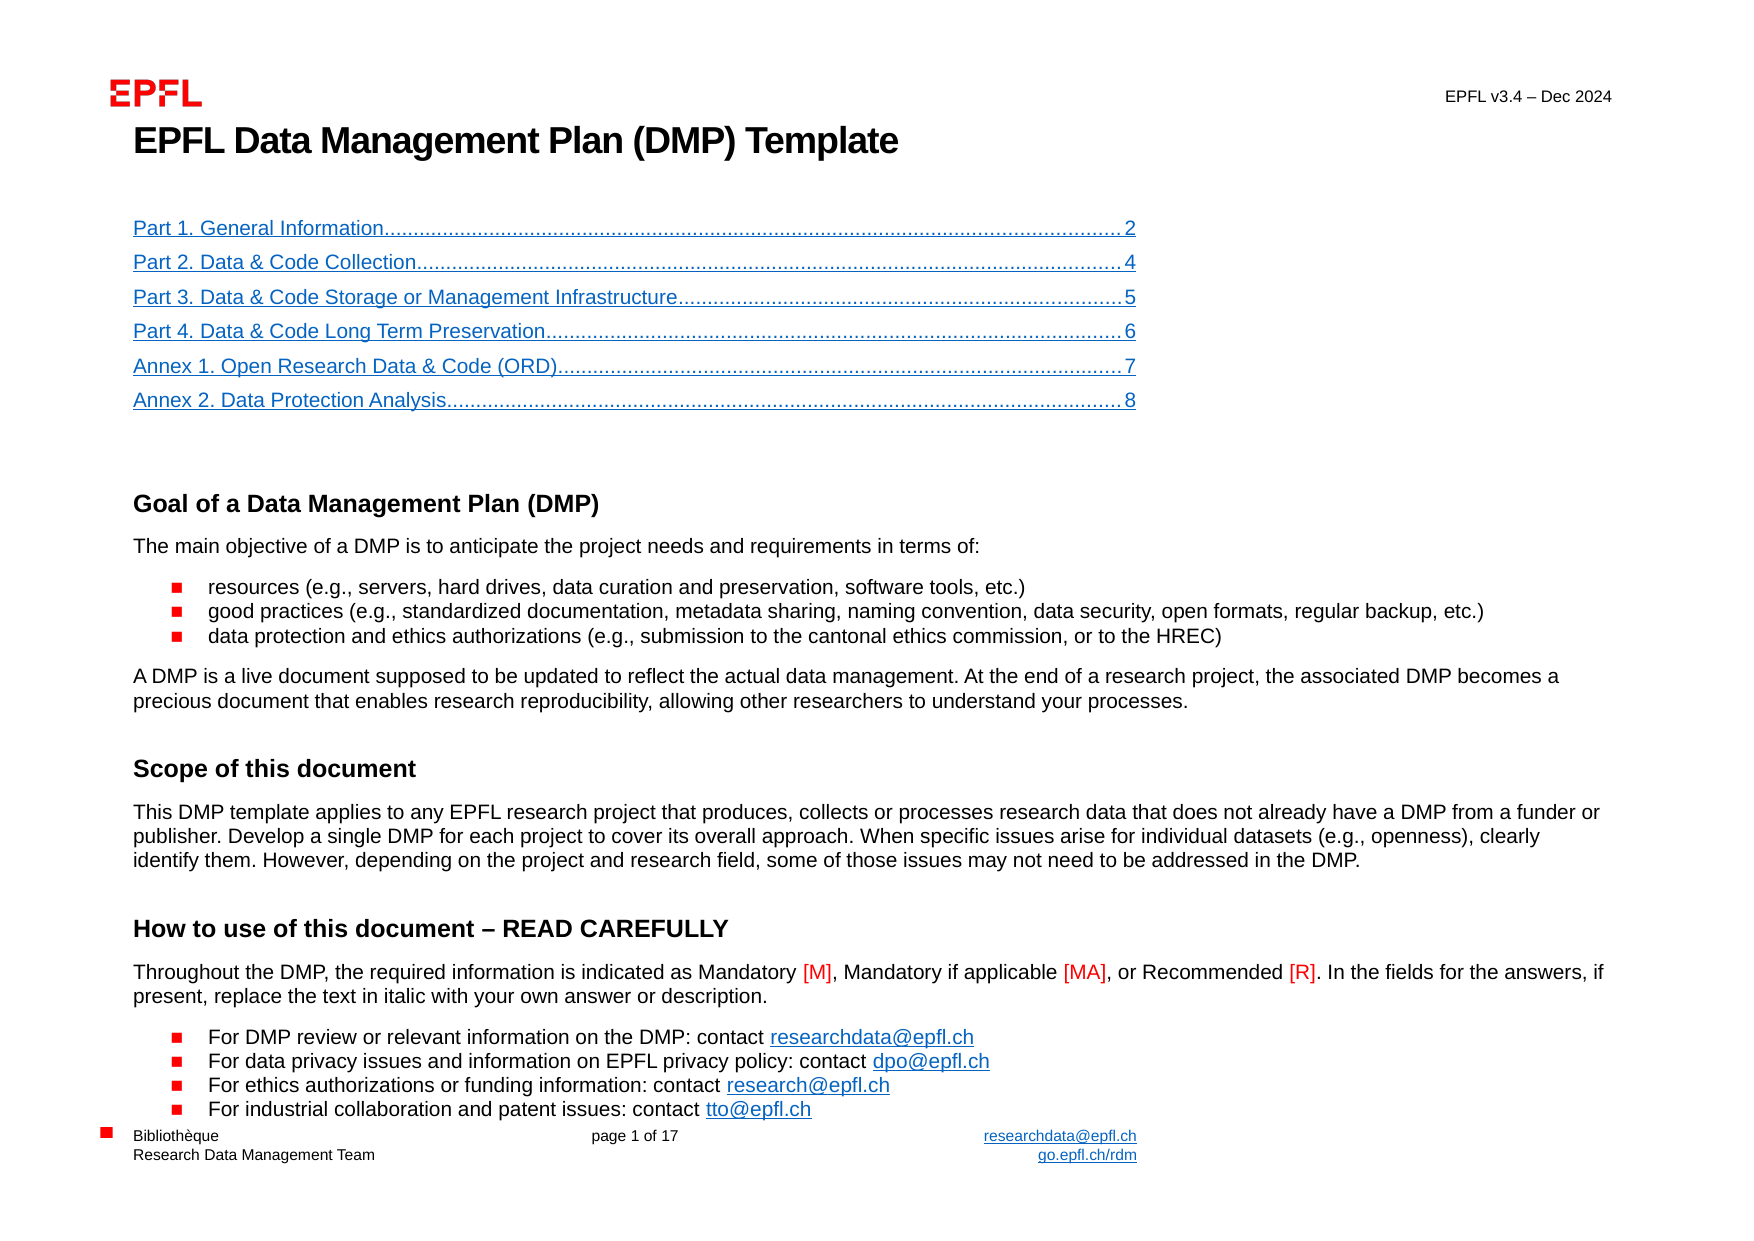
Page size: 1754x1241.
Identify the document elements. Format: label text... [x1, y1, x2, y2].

list For ethics authorizations or funding information: contact research@epfl.ch [170, 1073, 1612, 1097]
list For DMP review or relevant information on the DMP: contact researchdata@epfl.ch [170, 1025, 1612, 1049]
list resources (e.g., servers, hard drives, data curation and preservation, software tools, etc.) [170, 575, 1612, 599]
text Part 3. Data & Code Storage or Management Infrastructure 5 [133, 284, 1612, 308]
text Part 4. Data & Code Long Term Preservation 6 [133, 319, 1612, 343]
text EPFL Data Management Plan (DMP) Template [133, 118, 1612, 161]
text Annex 2. Data Protection Analysis 8 [133, 388, 1612, 412]
list For data privacy issues and information on EPFL privacy policy: contact dpo@epfl.ch [170, 1049, 1612, 1073]
text Annex 1. Open Research Data & Code (ORD) 7 [133, 354, 1612, 378]
subtitle Goal of a Data Management Plan (DMP) [133, 489, 1612, 517]
text Part 1. General Information 2 [133, 215, 1612, 239]
subtitle How to use of this document – READ CAREFULLY [133, 914, 1612, 943]
text A DMP is a live document supposed to be updated to reflect the actual data management. At the end of a research project, the associated DMP becomes a precious document that enables research reproducibility, allowing other researchers to understand your processes. [133, 664, 1612, 712]
list For industrial collaboration and patent issues: contact tto@epfl.ch [170, 1097, 1612, 1121]
text The main objective of a DMP is to anticipate the project needs and requirements in terms of: [133, 534, 1612, 558]
text This DMP template applies to any EPFL research project that produces, collects or processes research data that does not already have a DMP from a funder or publisher. Develop a single DMP for each project to cover its overall approach. When specific issues arise for individual datasets (e.g., openness), clearly identify them. However, depending on the project and research field, some of those issues may not need to be addressed in the DMP. [133, 800, 1612, 872]
list good practices (e.g., standardized documentation, metadata sharing, naming convention, data security, open formats, regular backup, etc.) [170, 599, 1612, 623]
subtitle Scope of this document [133, 754, 1612, 783]
text Throughout the DMP, the required information is indicated as Mandatory [M], Mandatory if applicable [MA], or Recommended [R]. In the fields for the answers, if present, replace the text in italic with your own answer or description. [133, 960, 1612, 1008]
list data protection and ethics authorizations (e.g., submission to the cantonal ethics commission, or to the HREC) [170, 623, 1612, 647]
text Part 2. Data & Code Collection 4 [133, 250, 1612, 274]
